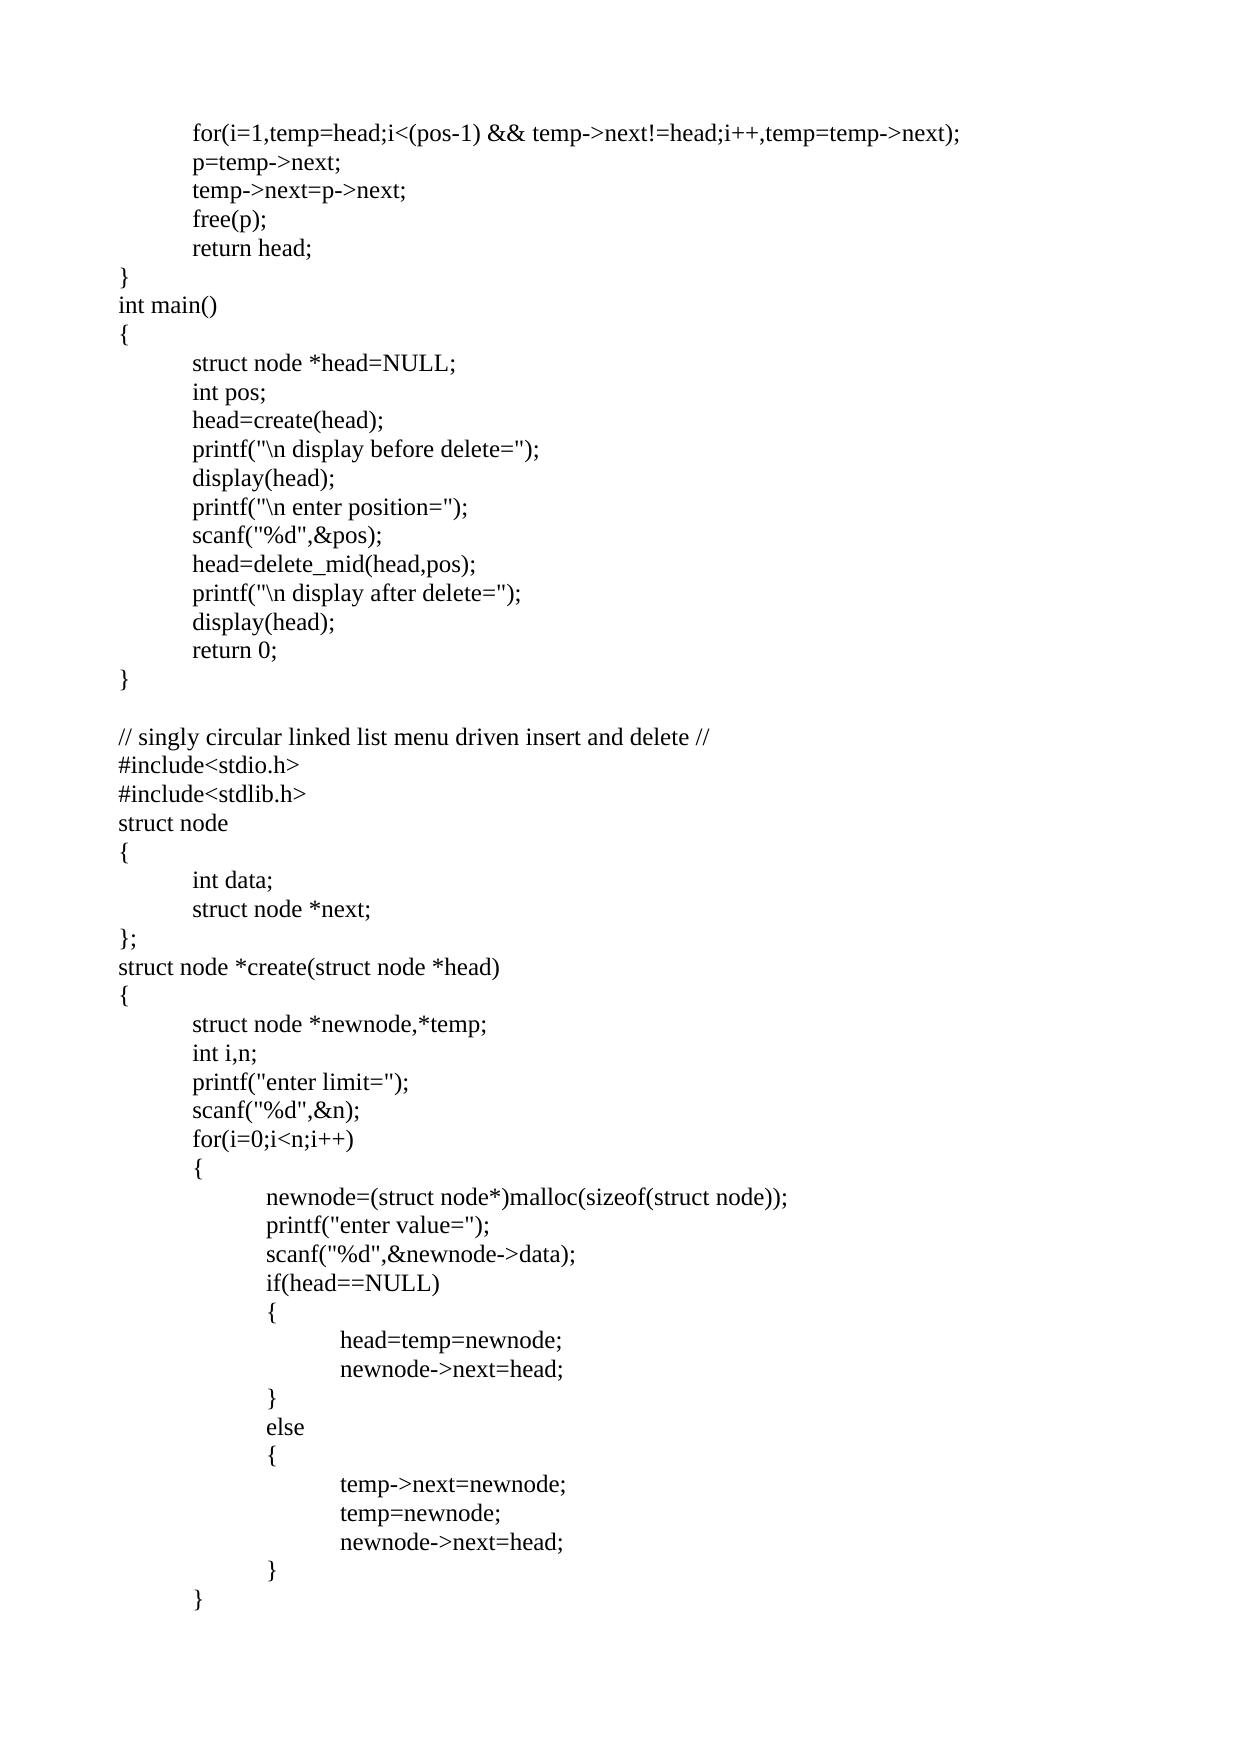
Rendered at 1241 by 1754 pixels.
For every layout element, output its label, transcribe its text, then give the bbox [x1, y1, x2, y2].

text head=delete_mid(head,pos); [118, 549, 1122, 578]
text { [118, 1441, 1122, 1469]
text for(i=1,temp=head;i<(pos-1) && temp->next!=head;i++,temp=temp->next); [118, 118, 1122, 147]
text struct node *create(struct node *head) [118, 952, 1122, 981]
text #include<stdio.h> [118, 751, 1122, 779]
text } [118, 1584, 1122, 1613]
text return head; [118, 233, 1122, 262]
text return 0; [118, 636, 1122, 664]
text // singly circular linked list menu driven insert and delete // [118, 722, 1122, 751]
text free(p); [118, 204, 1122, 233]
text head=temp=newnode; [118, 1326, 1122, 1354]
text for(i=0;i<n;i++) [118, 1124, 1122, 1153]
text newnode->next=head; [118, 1527, 1122, 1556]
text scanf("%d",&pos); [118, 521, 1122, 549]
text { [118, 319, 1122, 348]
text if(head==NULL) [118, 1268, 1122, 1297]
text }; [118, 923, 1122, 952]
text printf("enter value="); [118, 1211, 1122, 1239]
text temp=newnode; [118, 1498, 1122, 1527]
text display(head); [118, 607, 1122, 636]
text scanf("%d",&n); [118, 1096, 1122, 1124]
text int i,n; [118, 1038, 1122, 1067]
text scanf("%d",&newnode->data); [118, 1239, 1122, 1268]
text #include<stdlib.h> [118, 779, 1122, 808]
text printf("\n enter position="); [118, 492, 1122, 521]
text } [118, 1556, 1122, 1584]
text { [118, 981, 1122, 1009]
text temp->next=newnode; [118, 1469, 1122, 1498]
text } [118, 664, 1122, 693]
text display(head); [118, 463, 1122, 492]
text struct node [118, 808, 1122, 837]
text } [118, 1383, 1122, 1412]
text printf("\n display before delete="); [118, 434, 1122, 463]
text } [118, 262, 1122, 291]
text else [118, 1412, 1122, 1441]
text temp->next=p->next; [118, 176, 1122, 204]
text { [118, 837, 1122, 866]
text head=create(head); [118, 406, 1122, 434]
text int data; [118, 866, 1122, 894]
text struct node *head=NULL; [118, 348, 1122, 377]
text struct node *newnode,*temp; [118, 1009, 1122, 1038]
text { [118, 1153, 1122, 1182]
text newnode->next=head; [118, 1354, 1122, 1383]
text printf("\n display after delete="); [118, 578, 1122, 607]
text printf("enter limit="); [118, 1067, 1122, 1096]
text newnode=(struct node*)malloc(sizeof(struct node)); [118, 1182, 1122, 1211]
text int main() [118, 291, 1122, 319]
text p=temp->next; [118, 147, 1122, 176]
text int pos; [118, 377, 1122, 406]
text struct node *next; [118, 894, 1122, 923]
text { [118, 1297, 1122, 1326]
